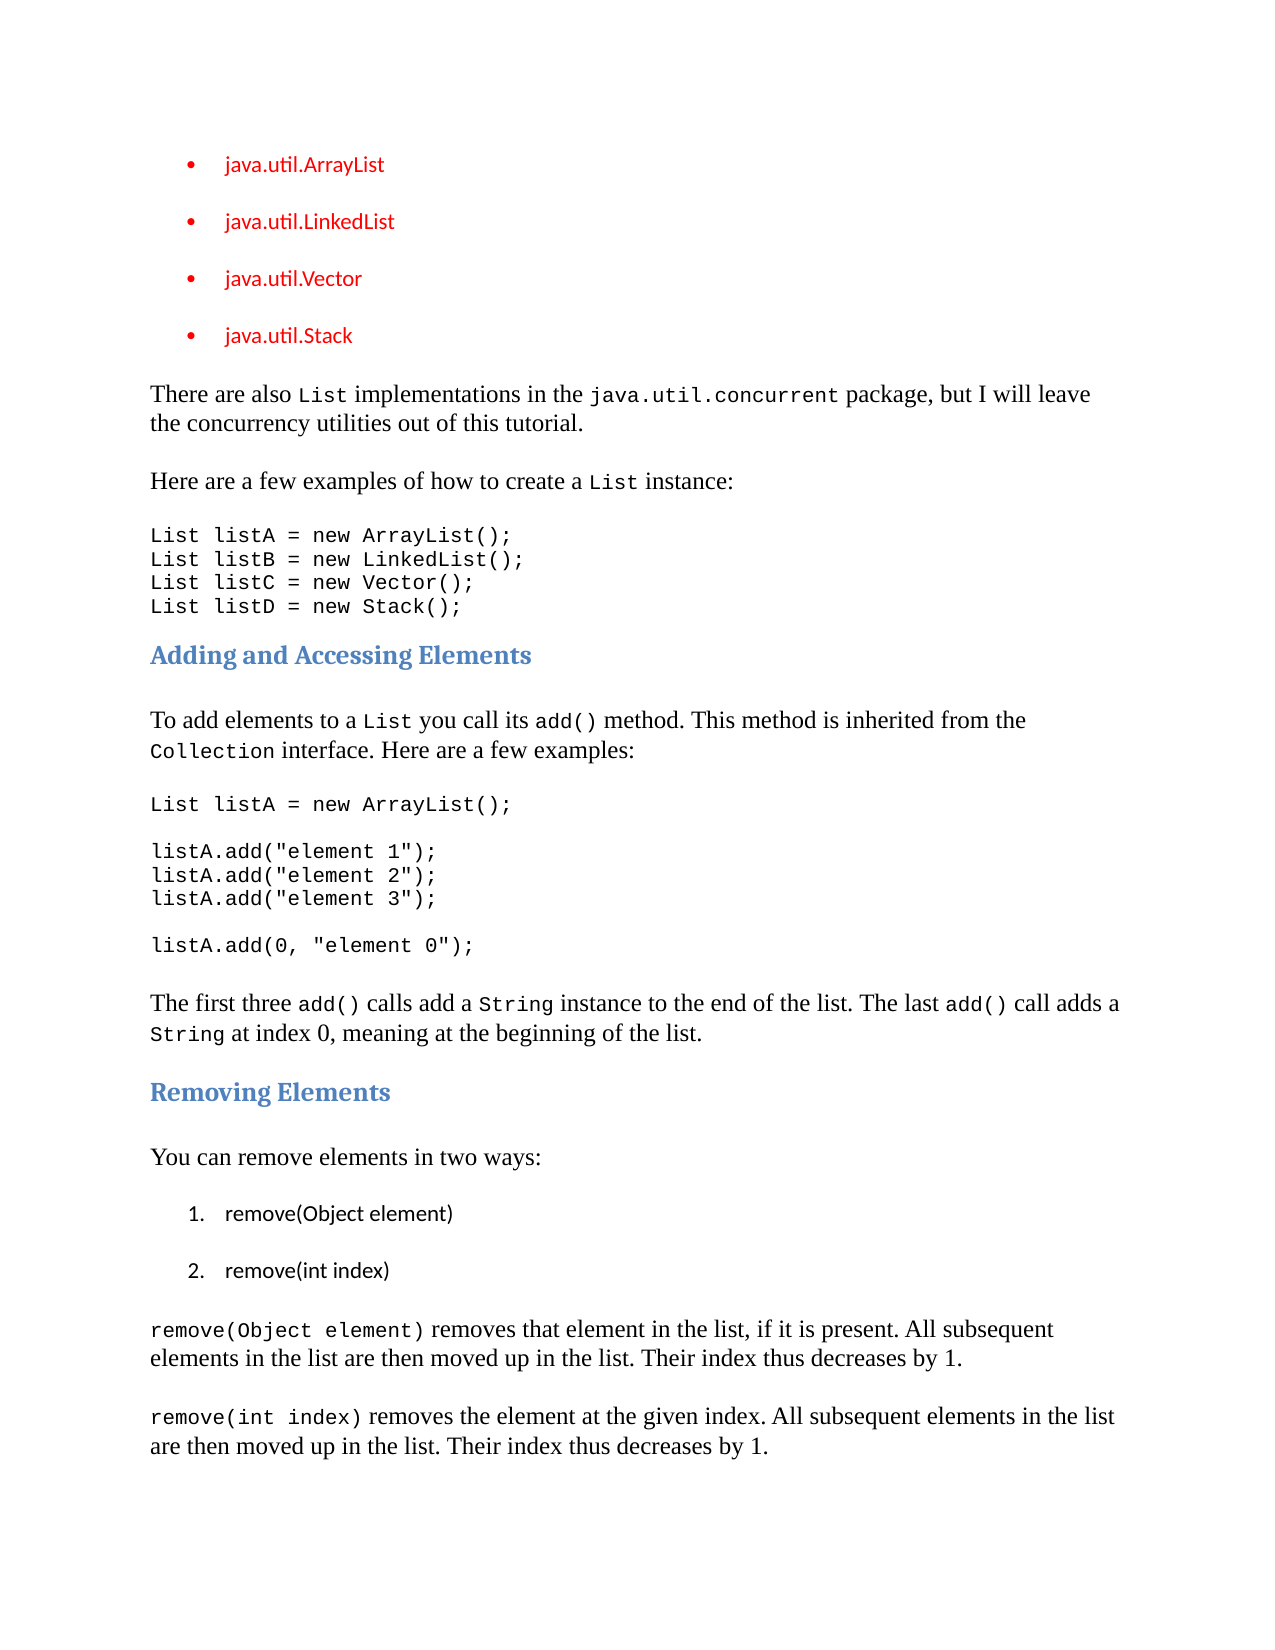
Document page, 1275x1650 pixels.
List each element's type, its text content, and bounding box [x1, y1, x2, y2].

text List listB = new LinkedList(); [150, 549, 1125, 572]
text List listA = new ArrayList(); [150, 794, 1125, 817]
text listA.add(0, "element 0"); [150, 936, 1125, 959]
text listA.add("element 2"); [150, 864, 1125, 888]
list java.util.LinkedList [187, 207, 1125, 235]
text To add elements to a List you call its add() method. This method is inherited from the Collection interface. Here are a few examples: [150, 705, 1125, 764]
text List listD = new Stack(); [150, 596, 1125, 619]
list java.util.Stack [187, 322, 1125, 349]
text listA.add("element 3"); [150, 888, 1125, 912]
text There are also List implementations in the java.util.concurrent package, but I will leave the concurrency utilities out of this tutorial. [150, 379, 1125, 437]
list java.util.ArrayList [187, 150, 1125, 178]
subtitle Removing Elements [150, 1077, 1125, 1108]
text The first three add() calls add a String instance to the end of the list. The last add() call adds a String at index 0, meaning at the beginning of the list. [150, 988, 1125, 1047]
text You can remove elements in two ways: [150, 1142, 1125, 1170]
text List listA = new ArrayList(); [150, 525, 1125, 549]
list remove(int index) [187, 1257, 1125, 1285]
text remove(int index) removes the element at the given index. All subsequent elements in the list are then moved up in the list. Their index thus decreases by 1. [150, 1401, 1125, 1460]
text Here are a few examples of how to create a List instance: [150, 466, 1125, 496]
list remove(Object element) [187, 1199, 1125, 1227]
list java.util.Vector [187, 264, 1125, 292]
subtitle Adding and Accessing Elements [150, 640, 1125, 672]
text listA.add("element 1"); [150, 841, 1125, 864]
text List listC = new Vector(); [150, 572, 1125, 596]
text remove(Object element) removes that element in the list, if it is present. All subsequent elements in the list are then moved up in the list. Their index thus decreases by 1. [150, 1314, 1125, 1372]
